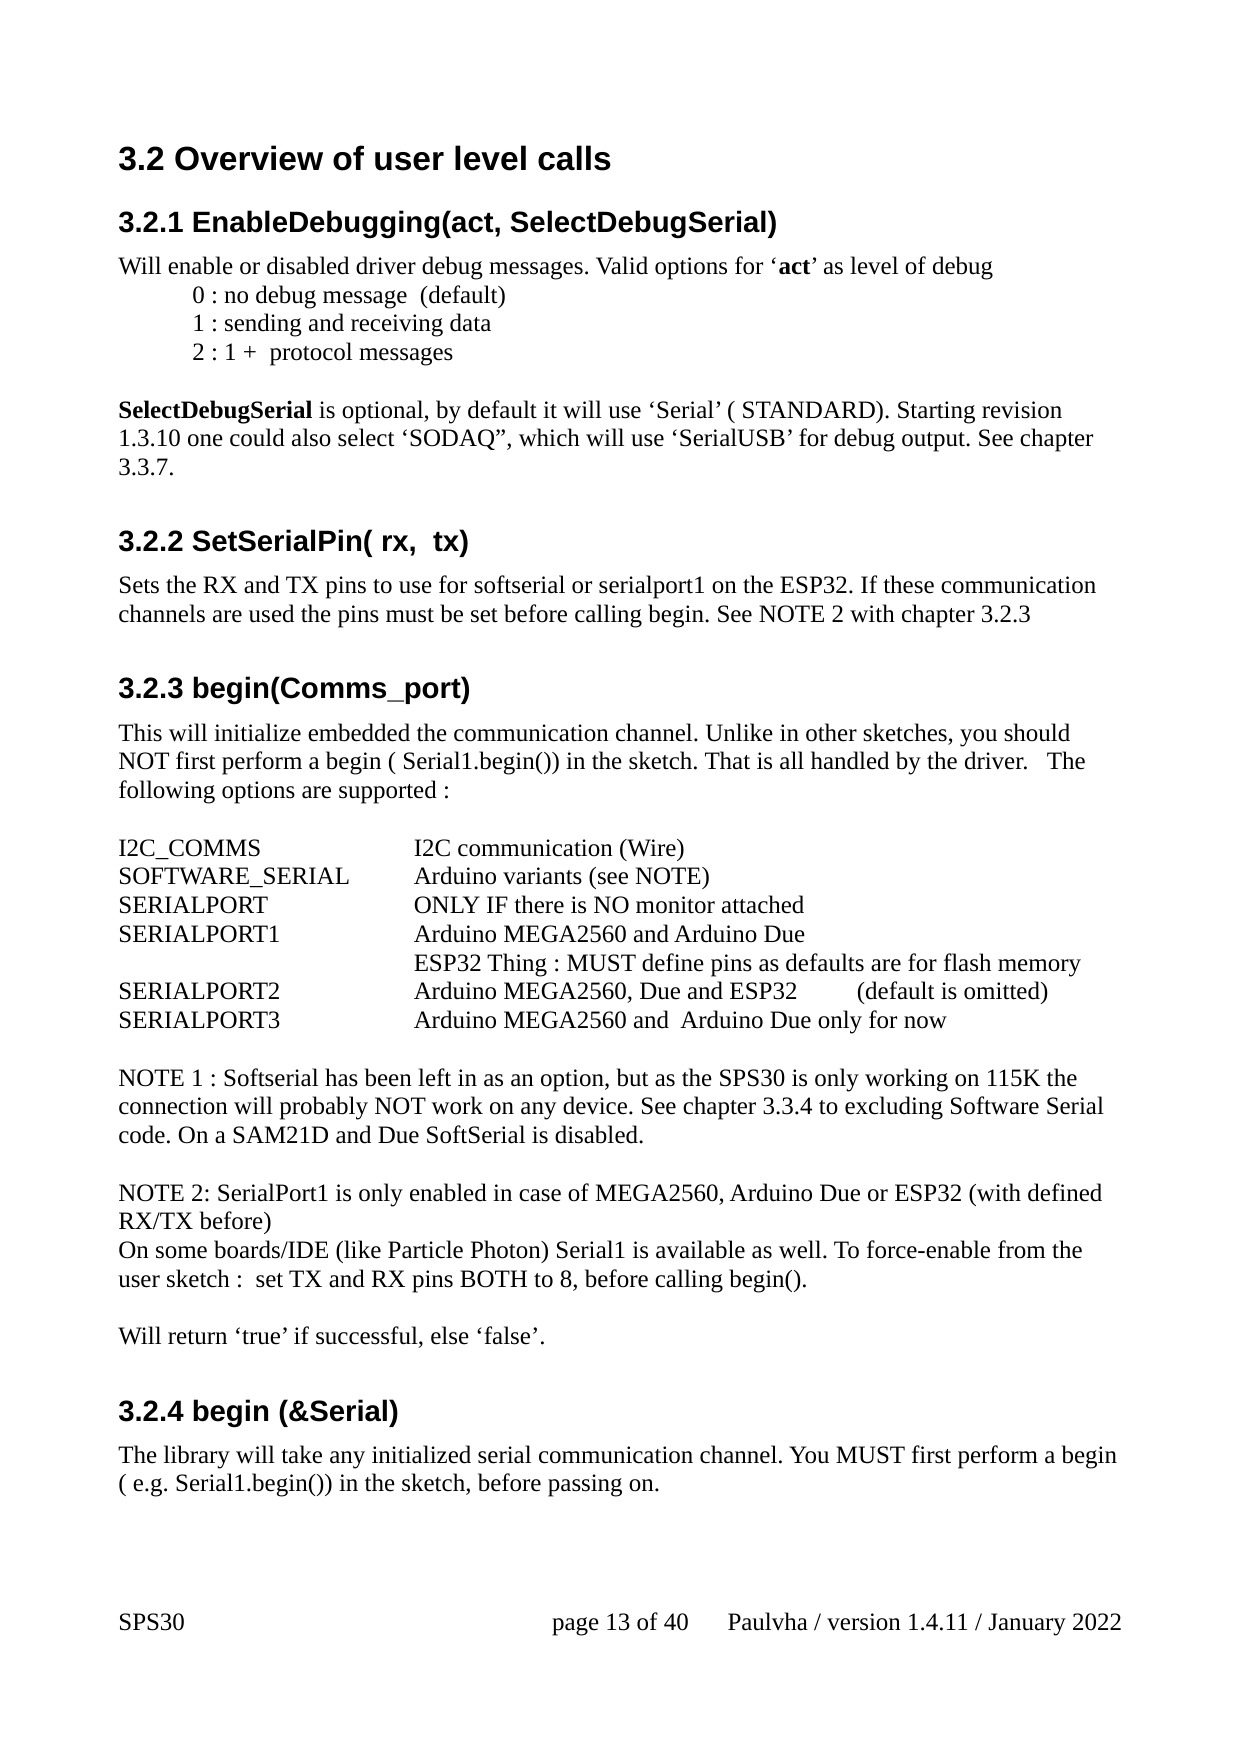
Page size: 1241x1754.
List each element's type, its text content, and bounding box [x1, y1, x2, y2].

text SERIALPORT ONLY IF there is NO monitor attached [118, 890, 1122, 919]
text Will return ‘true’ if successful, else ‘false’. [118, 1321, 1122, 1350]
text NOTE 1 : Softserial has been left in as an option, but as the SPS30 is only working on 115K the connection will probably NOT work on any device. See chapter 3.3.4 to excluding Software Serial code. On a SAM21D and Due SoftSerial is disabled. [118, 1063, 1122, 1149]
text ESP32 Thing : MUST define pins as defaults are for flash memory [118, 948, 1122, 976]
text SERIALPORT2 Arduino MEGA2560, Due and ESP32 (default is omitted) [118, 976, 1122, 1005]
subtitle 3.2 Overview of user level calls [118, 139, 1122, 178]
text Sets the RX and TX pins to use for softserial or serialport1 on the ESP32. If these communication channels are used the pins must be set before calling begin. See NOTE 2 with chapter 3.2.3 [118, 571, 1122, 628]
text The library will take any initialized serial communication channel. You MUST first perform a begin ( e.g. Serial1.begin()) in the sketch, before passing on. [118, 1440, 1122, 1497]
text Will enable or disabled driver debug messages. Valid options for ‘act’ as level of debug [118, 251, 1122, 280]
subtitle 3.2.3 begin(Comms_port) [118, 671, 1122, 705]
text 1 : sending and receiving data [118, 308, 1122, 337]
text SERIALPORT1 Arduino MEGA2560 and Arduino Due [118, 919, 1122, 948]
text SelectDebugSerial is optional, by default it will use ‘Serial’ ( STANDARD). Starting revision 1.3.10 one could also select ‘SODAQ”, which will use ‘SerialUSB’ for debug output. See chapter 3.3.7. [118, 395, 1122, 481]
text This will initialize embedded the communication channel. Unlike in other sketches, you should NOT first perform a begin ( Serial1.begin()) in the sketch. That is all handled by the driver. The following options are supported : [118, 718, 1122, 804]
text 0 : no debug message (default) [118, 280, 1122, 308]
text On some boards/IDE (like Particle Photon) Serial1 is available as well. To force-enable from the user sketch : set TX and RX pins BOTH to 8, before calling begin(). [118, 1235, 1122, 1293]
subtitle 3.2.1 EnableDebugging(act, SelectDebugSerial) [118, 205, 1122, 238]
text SERIALPORT3 Arduino MEGA2560 and Arduino Due only for now [118, 1005, 1122, 1034]
text 2 : 1 + protocol messages [118, 337, 1122, 366]
text SOFTWARE_SERIAL Arduino variants (see NOTE) [118, 861, 1122, 890]
text NOTE 2: SerialPort1 is only enabled in case of MEGA2560, Arduino Due or ESP32 (with defined RX/TX before) [118, 1178, 1122, 1235]
subtitle 3.2.2 SetSerialPin( rx, tx) [118, 524, 1122, 558]
text I2C_COMMS I2C communication (Wire) [118, 833, 1122, 861]
subtitle 3.2.4 begin (&Serial) [118, 1393, 1122, 1427]
